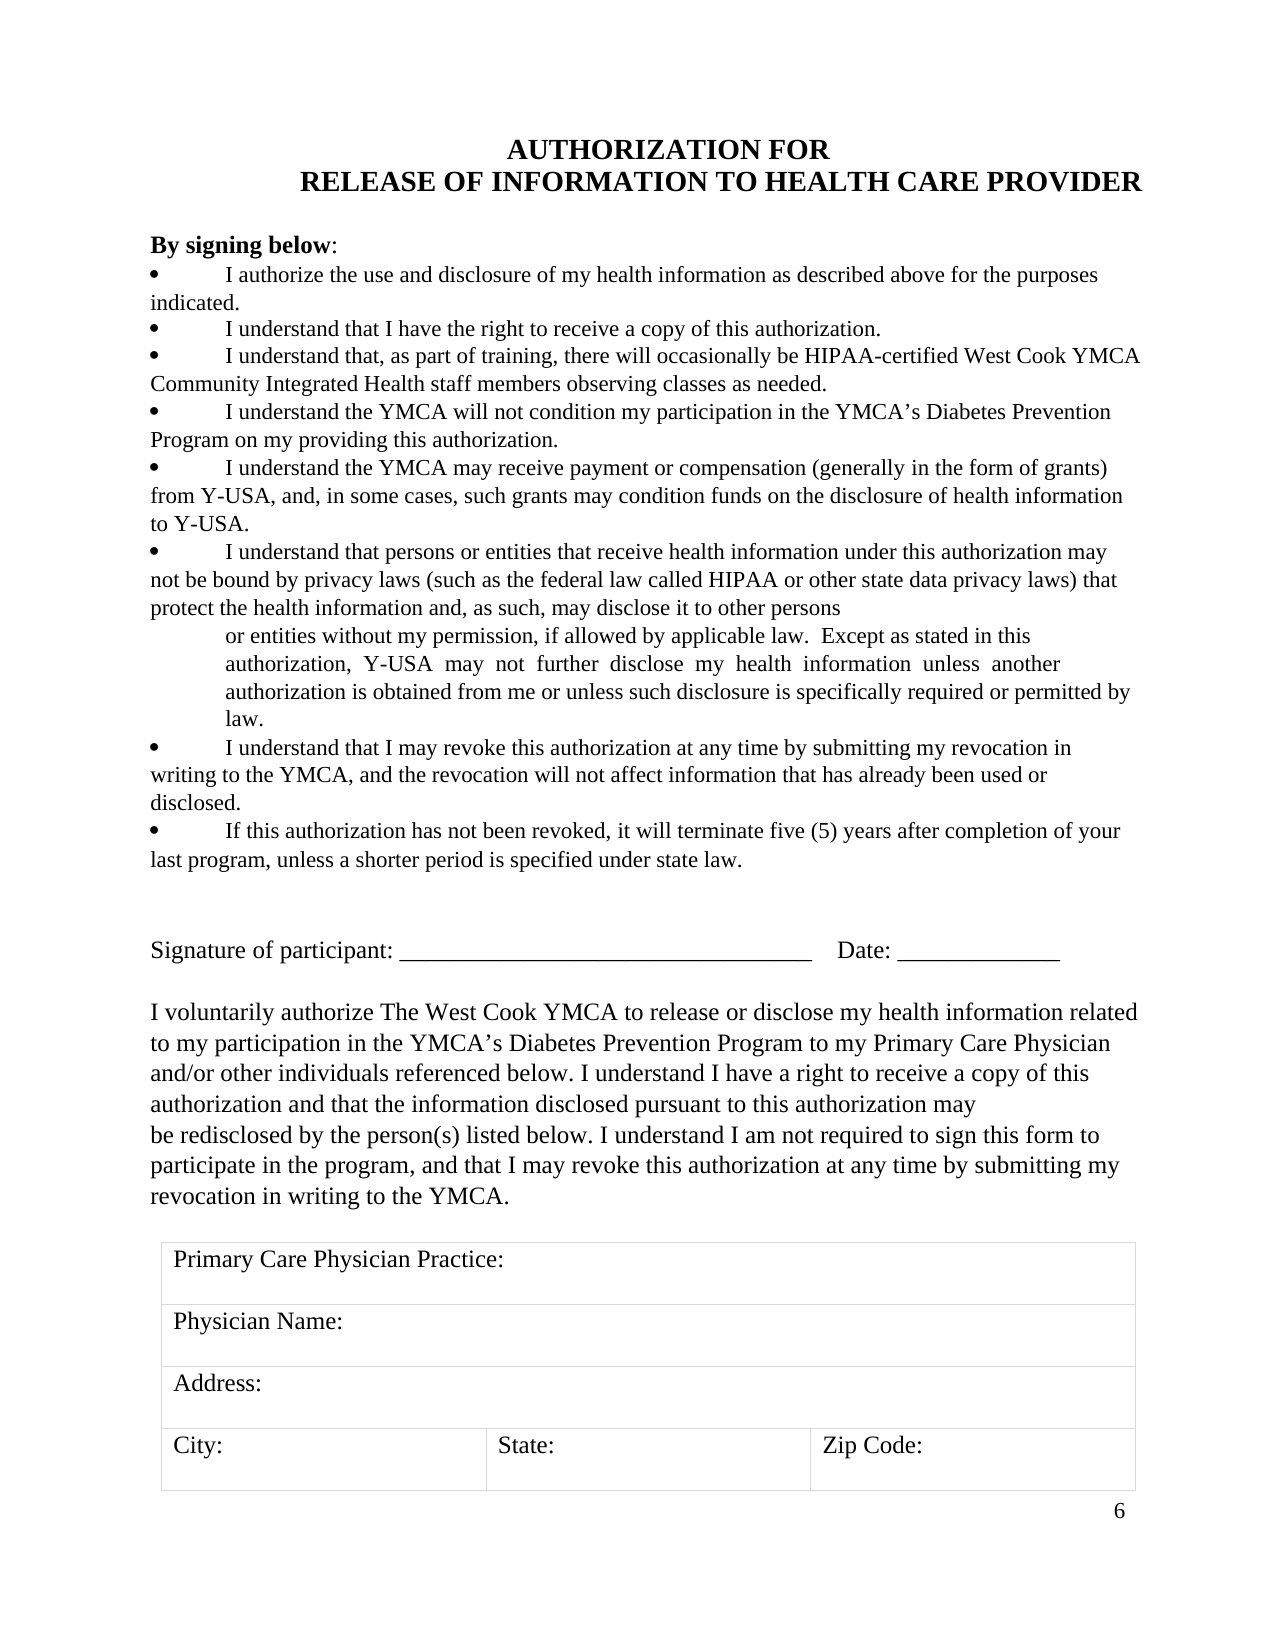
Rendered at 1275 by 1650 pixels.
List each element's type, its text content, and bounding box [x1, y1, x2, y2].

list I understand the YMCA may receive payment or compensation (generally in the form of grants) from Y-USA, and, in some cases, such grants may condition funds on the disclosure of health information to Y-USA. [150, 452, 1145, 536]
list I understand that persons or entities that receive health information under this authorization may not be bound by privacy laws (such as the federal law called HIPAA or other state data privacy laws) that protect the health information and, as such, may disclose it to other persons [150, 536, 1141, 620]
table_cell Address: [162, 1367, 1135, 1428]
text By signing below: [150, 231, 1167, 259]
list I understand that I may revoke this authorization at any time by submitting my revocation in writing to the YMCA, and the revocation will not affect information that has already been used or disclosed. [150, 732, 1139, 816]
list I understand that I have the right to receive a copy of this authorization. [150, 316, 1167, 341]
text I voluntarily authorize The West Cook YMCA to release or disclose my health information related to my participation in the YMCA’s Diabetes Prevention Program to my Primary Care Physician and/or other individuals referenced below. I understand I have a right to receive a copy of this authorization and that the information disclosed pursuant to this authorization may [150, 995, 1157, 1118]
table_header Primary Care Physician Practice: [162, 1243, 1135, 1304]
text be redisclosed by the person(s) listed below. I understand I am not required to sign this form to participate in the program, and that I may revoke this authorization at any time by submitting my revocation in writing to the YMCA. [150, 1118, 1127, 1210]
table_cell City: [162, 1429, 486, 1490]
list If this authorization has not been revoked, it will terminate five (5) years after completion of your last program, unless a shorter period is specified under state law. [150, 816, 1135, 872]
text or entities without my permission, if allowed by applicable law. Except as stated in this authorization, Y-USA may not further disclose my health information unless another authorization is obtained from me or unless such disclosure is specifically required or permitted by law. [225, 621, 1141, 732]
table_cell Zip Code: [811, 1429, 1135, 1490]
table_cell Physician Name: [162, 1305, 1135, 1366]
list I understand the YMCA will not condition my participation in the YMCA’s Diabetes Prevention Program on my providing this authorization. [150, 397, 1162, 452]
list I authorize the use and disclosure of my health information as described above for the purposes indicated. [150, 259, 1125, 315]
list I understand that, as part of training, there will occasionally be HIPAA-certified West Cook YMCA Community Integrated Health staff members observing classes as needed. [150, 341, 1163, 397]
table_cell State: [487, 1429, 810, 1490]
text Signature of participant: _________________________________ Date: _____________ [150, 936, 1167, 963]
